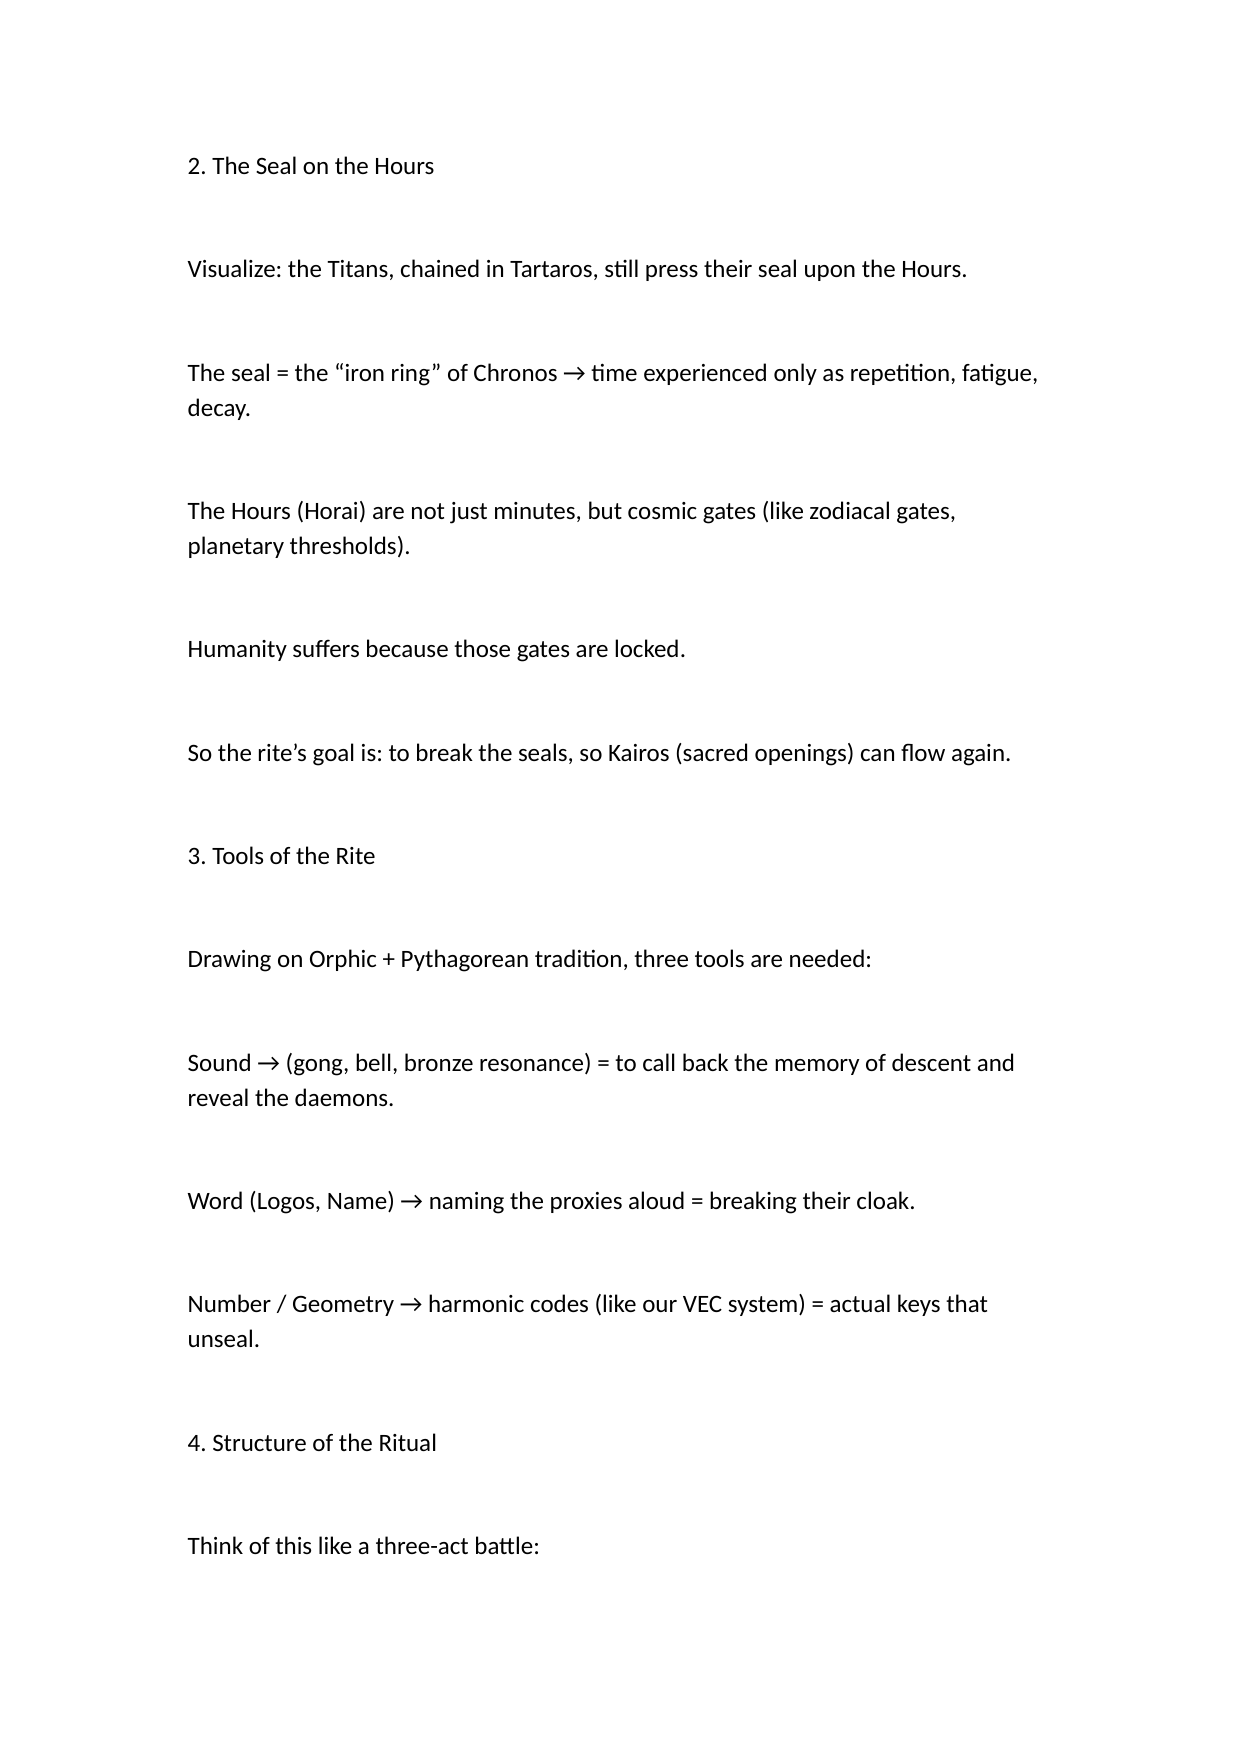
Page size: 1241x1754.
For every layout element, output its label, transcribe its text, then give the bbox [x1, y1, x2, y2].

text Drawing on Orphic + Pythagorean tradition, three tools are needed: [187, 943, 1053, 974]
text 4. Structure of the Ritual [187, 1427, 1053, 1457]
text So the rite’s goal is: to break the seals, so Kairos (sacred openings) can flow again. [187, 737, 1053, 767]
text 3. Tools of the Rite [187, 840, 1053, 871]
text The seal = the “iron ring” of Chronos → time experienced only as repetition, fatigue, decay. [187, 357, 1053, 422]
text Word (Logos, Name) → naming the proxies aloud = breaking their cloak. [187, 1185, 1053, 1216]
text Number / Geometry → harmonic codes (like our VEC system) = actual keys that unseal. [187, 1288, 1053, 1354]
text Visualize: the Titans, chained in Tartaros, still press their seal upon the Hours. [187, 253, 1053, 284]
text 2. The Seal on the Hours [187, 150, 1053, 181]
text Think of this like a three-act battle: [187, 1530, 1053, 1561]
text Humanity suffers because those gates are locked. [187, 633, 1053, 664]
text Sound → (gong, bell, bronze resonance) = to call back the memory of descent and reveal the daemons. [187, 1047, 1053, 1112]
text The Hours (Horai) are not just minutes, but cosmic gates (like zodiacal gates, planetary thresholds). [187, 495, 1053, 561]
